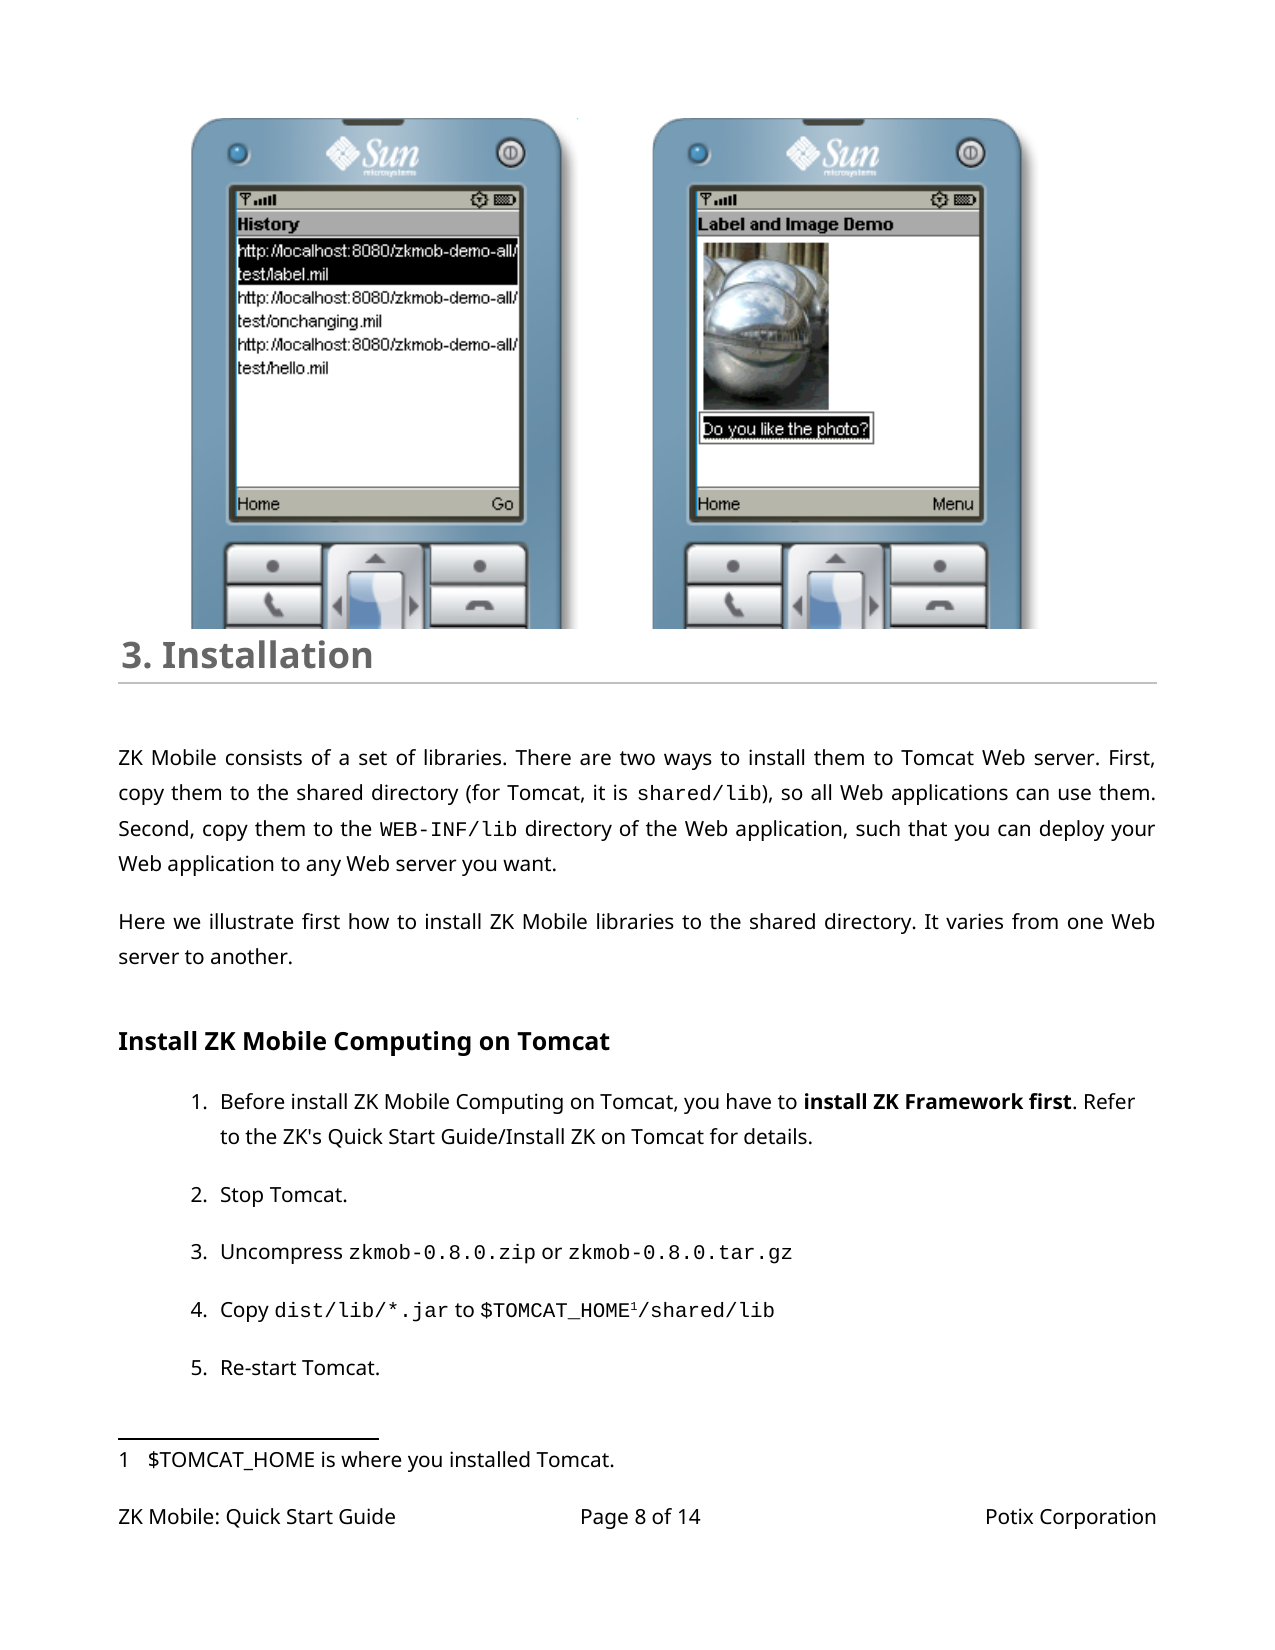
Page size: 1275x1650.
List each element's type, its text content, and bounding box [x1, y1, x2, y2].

subtitle Install ZK Mobile Computing on Tomcat [118, 1023, 1157, 1057]
text Here we illustrate first how to install ZK Mobile libraries to the shared directory. It varies from one Web server to another. [118, 907, 1157, 970]
picture [190, 118, 579, 629]
list Re-start Tomcat. [190, 1353, 1157, 1382]
list Uncompress zkmob-0.8.0.zip or zkmob-0.8.0.tar.gz [190, 1237, 1157, 1266]
list $TOMCAT_HOME is where you installed Tomcat. [118, 1445, 1157, 1473]
list Before install ZK Mobile Computing on Tomcat, you have to install ZK Framework first. Refer to the ZK's Quick Start Guide/Install ZK on Tomcat for details. [190, 1087, 1157, 1150]
picture [652, 118, 1039, 629]
text ZK Mobile consists of a set of libraries. There are two ways to install them to Tomcat Web server. First, copy them to the shared directory (for Tomcat, it is shared/lib), so all Web applications can use them. Second, copy them to the WEB-INF/lib directory of the Web application, such that you can deploy your Web application to any Web server you want. [118, 743, 1157, 877]
list Copy dist/lib/*.jar to $TOMCAT_HOME/shared/lib [190, 1296, 1157, 1324]
list Stop Tomcat. [190, 1180, 1157, 1208]
subtitle 3. Installation [118, 118, 1157, 682]
